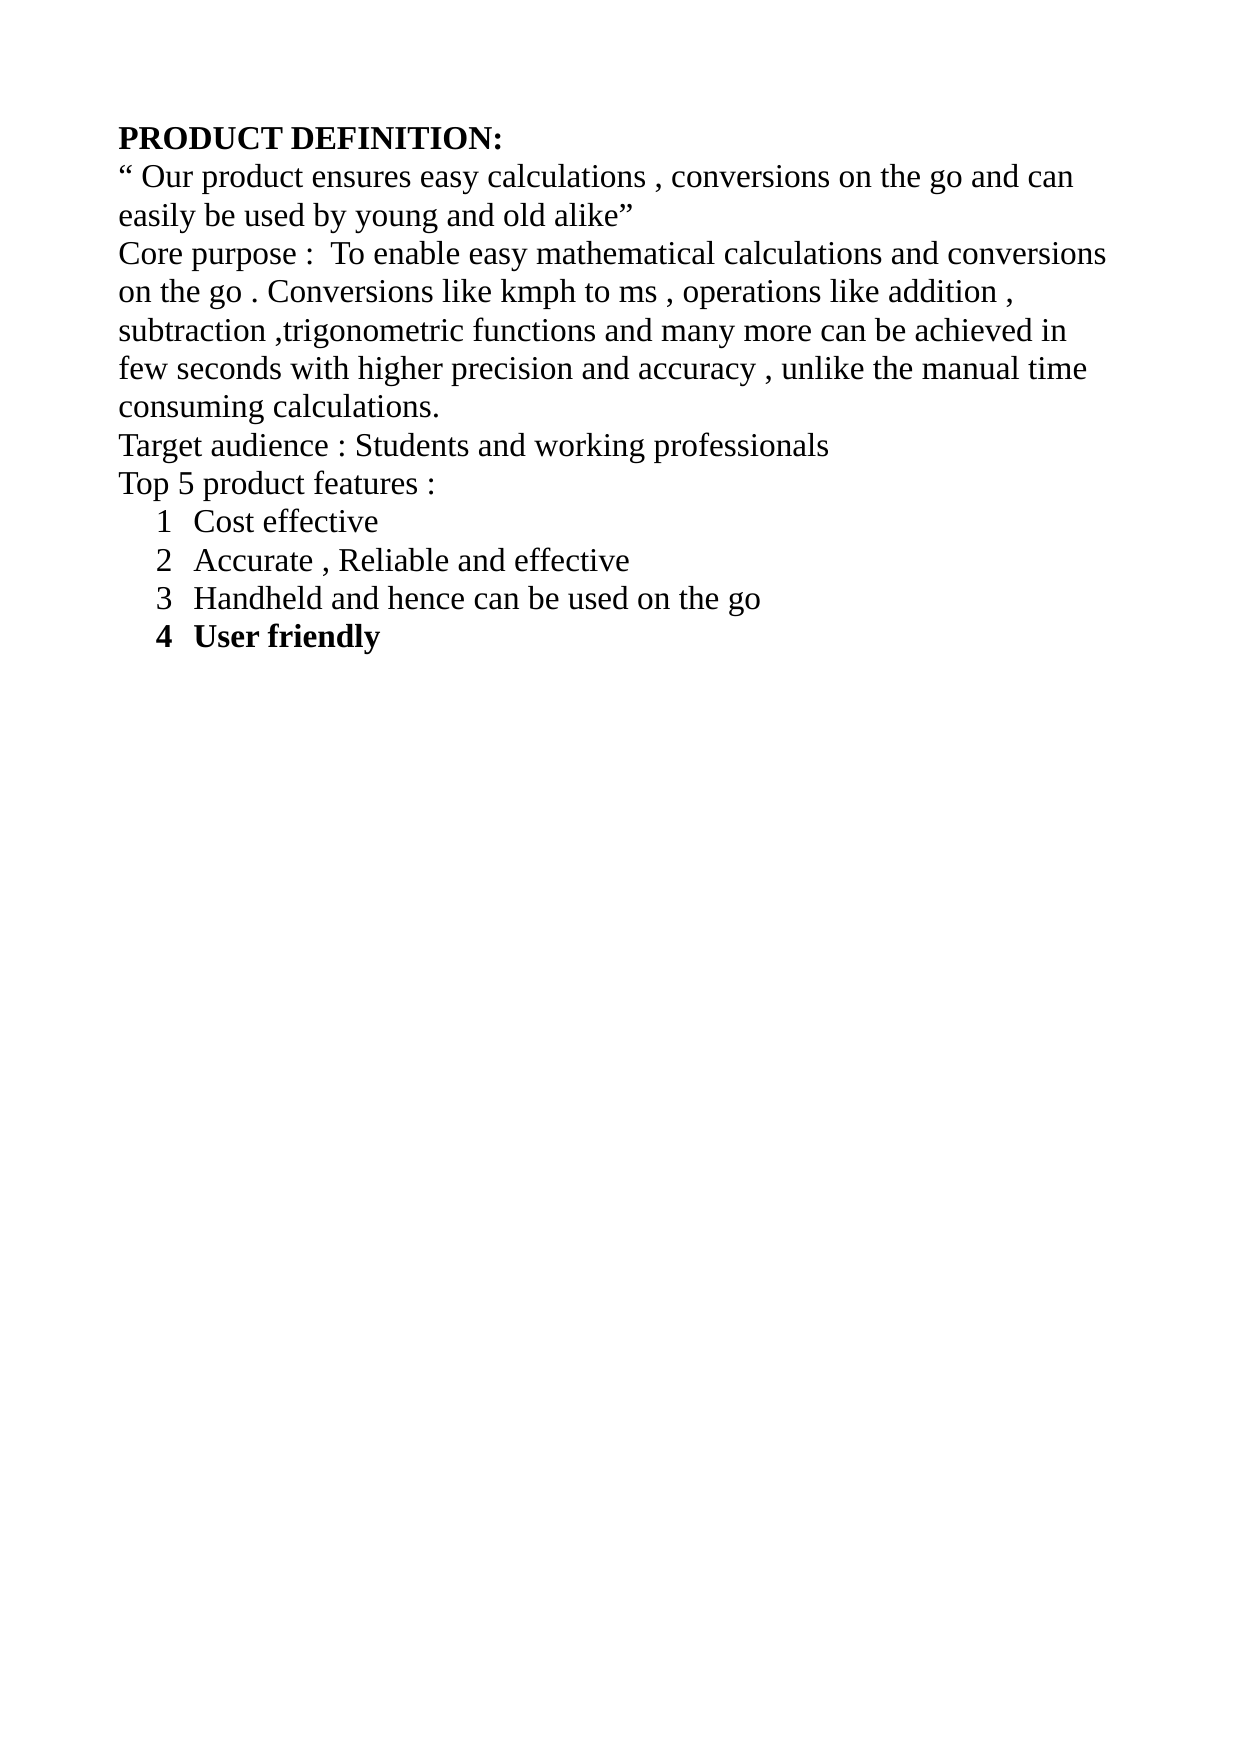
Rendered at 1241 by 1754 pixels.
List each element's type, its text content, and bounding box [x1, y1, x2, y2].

list User friendly [156, 616, 1122, 655]
list Accurate , Reliable and effective [156, 540, 1122, 578]
list Handheld and hence can be used on the go [156, 578, 1122, 616]
list Cost effective [156, 501, 1122, 540]
text Target audience : Students and working professionals [118, 425, 1122, 463]
text Top 5 product features : [118, 463, 1122, 501]
text Core purpose : To enable easy mathematical calculations and conversions on the go . Conversions like kmph to ms , operations like addition , subtraction ,trigonometric functions and many more can be achieved in few seconds with higher precision and accuracy , unlike the manual time consuming calculations. [118, 233, 1122, 425]
text PRODUCT DEFINITION: [118, 118, 1122, 156]
text “ Our product ensures easy calculations , conversions on the go and can easily be used by young and old alike” [118, 156, 1122, 233]
